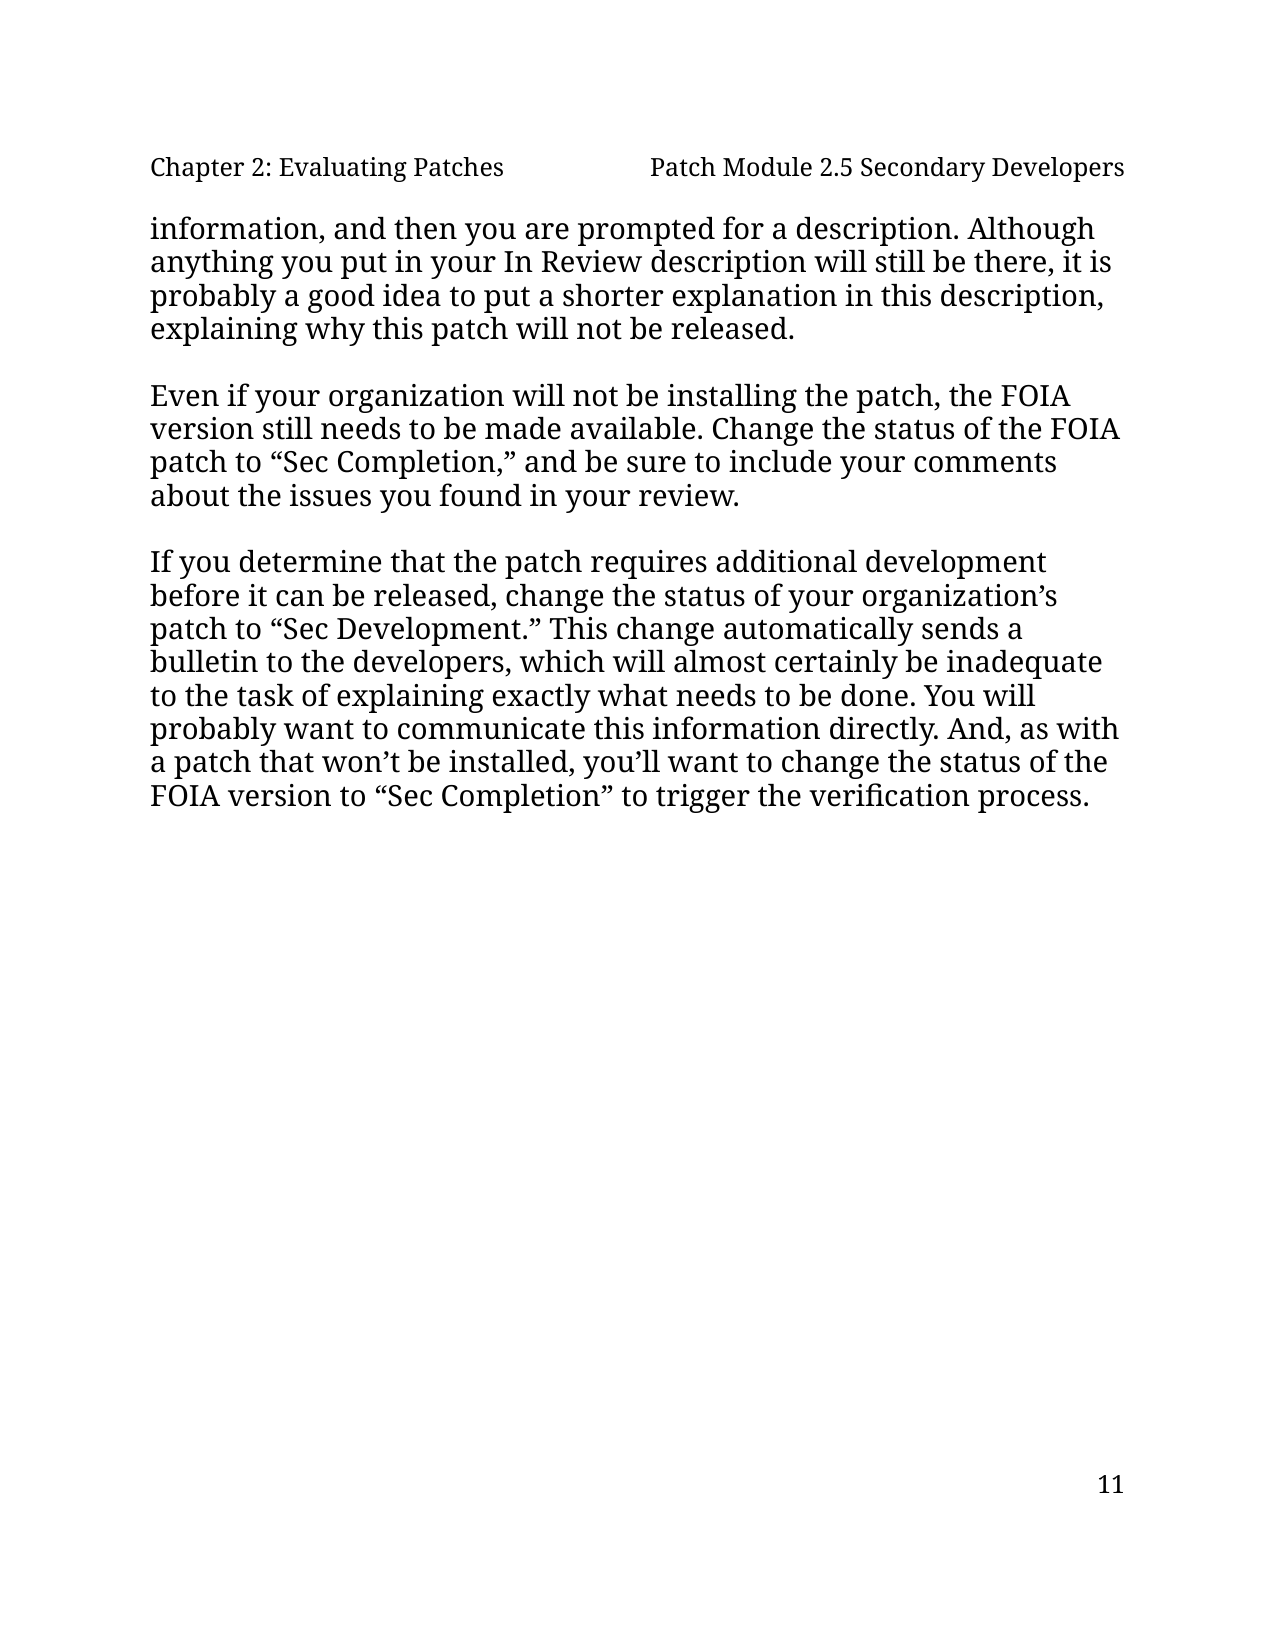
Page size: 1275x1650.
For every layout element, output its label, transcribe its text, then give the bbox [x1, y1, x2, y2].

text If you determine that the patch requires additional development before it can be released, change the status of your organization’s patch to “Sec Development.” This change automatically sends a bulletin to the developers, which will almost certainly be inadequate to the task of explaining exactly what needs to be done. You will probably want to communicate this information directly. And, as with a patch that won’t be installed, you’ll want to change the status of the FOIA version to “Sec Completion” to trigger the verification process. [150, 546, 1125, 813]
text Even if your organization will not be installing the patch, the FOIA version still needs to be made available. Change the status of the FOIA patch to “Sec Completion,” and be sure to include your comments about the issues you found in your review. [150, 379, 1125, 513]
text information, and then you are prompted for a description. Although anything you put in your In Review description will still be there, it is probably a good idea to put a shorter explanation in this description, explaining why this patch will not be released. [150, 213, 1125, 346]
